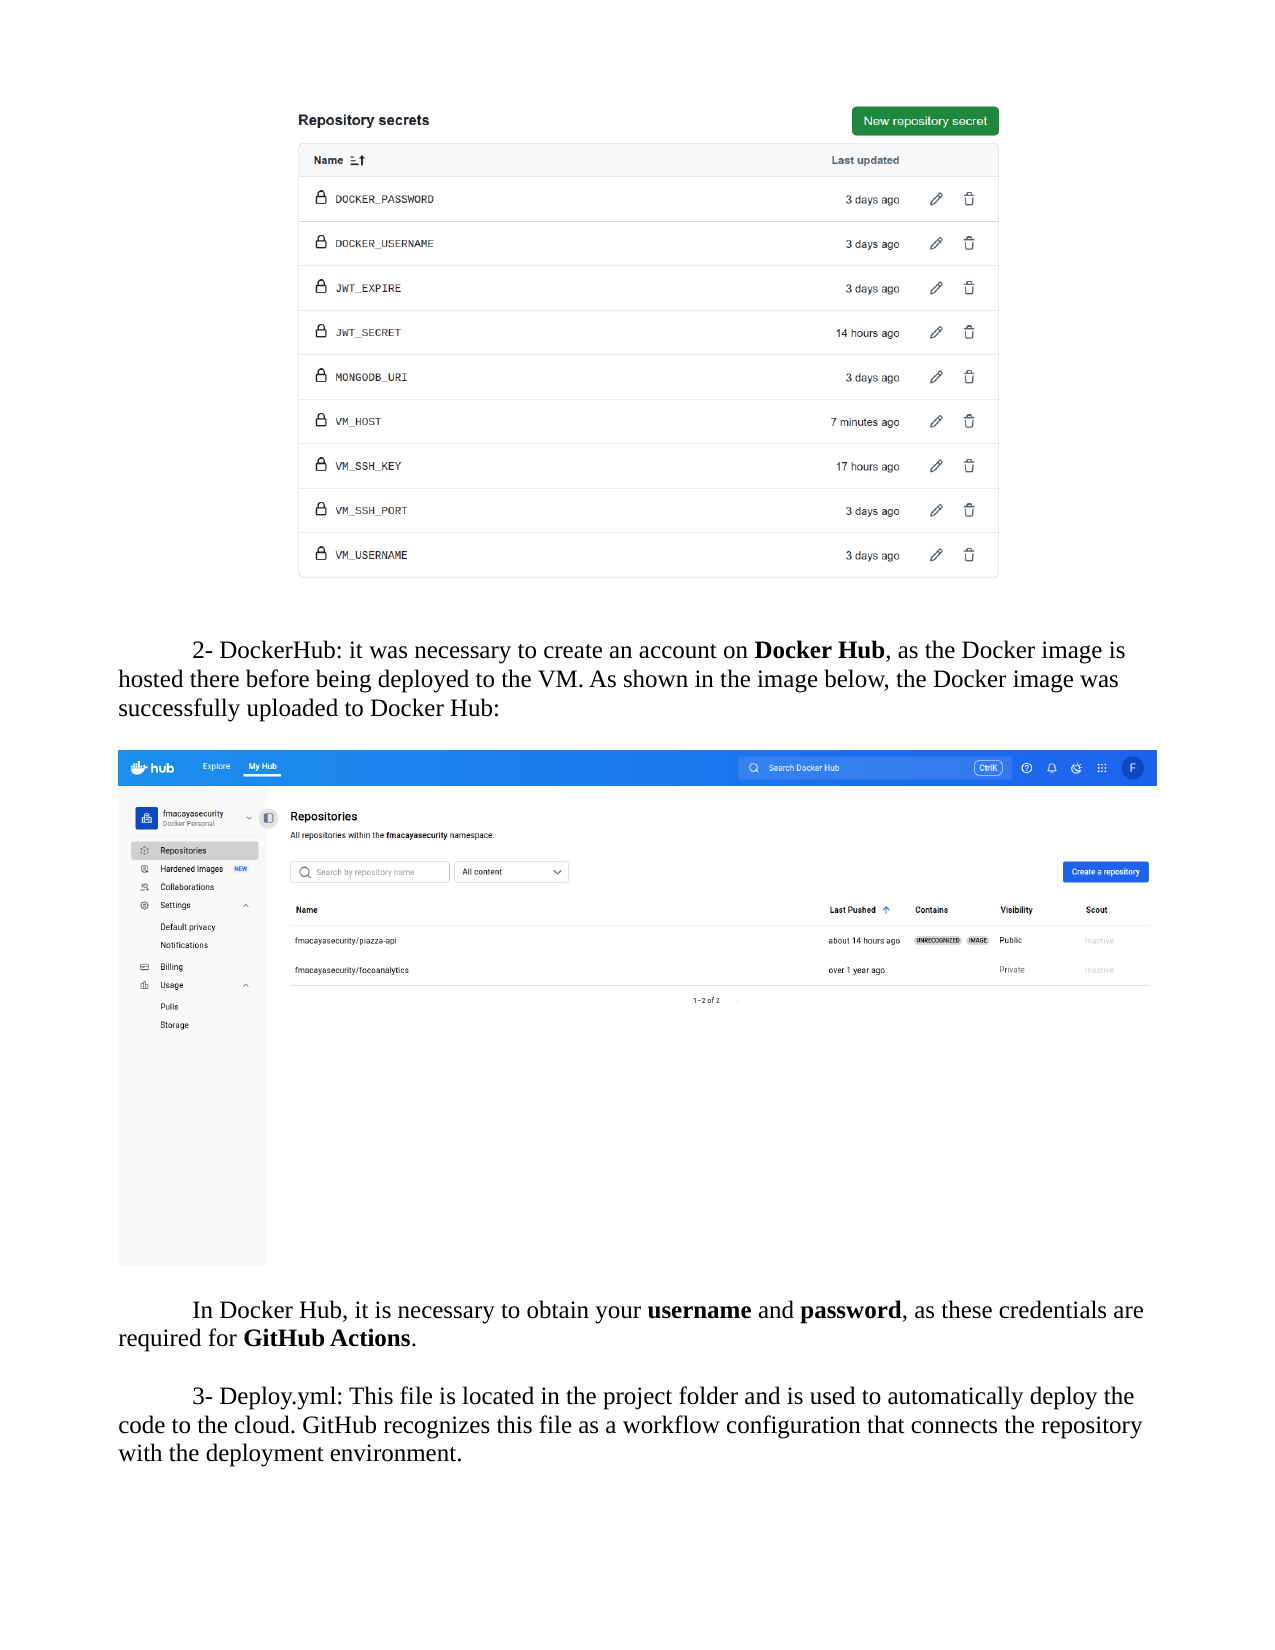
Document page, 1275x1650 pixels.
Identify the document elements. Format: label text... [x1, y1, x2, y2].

text 2- DockerHub: it was necessary to create an account on Docker Hub, as the Docker image is hosted there before being deployed to the VM. As shown in the image below, the Docker image was successfully uploaded to Docker Hub: [118, 636, 1157, 722]
picture [288, 98, 1009, 586]
text In Docker Hub, it is necessary to obtain your username and password, as these credentials are required for GitHub Actions. [118, 1295, 1157, 1352]
text 3- Deploy.yml: This file is located in the project folder and is used to automatically deploy the code to the cloud. GitHub recognizes this file as a workflow configuration that connects the repository with the deployment environment. [118, 1381, 1157, 1467]
picture [118, 750, 1157, 1266]
